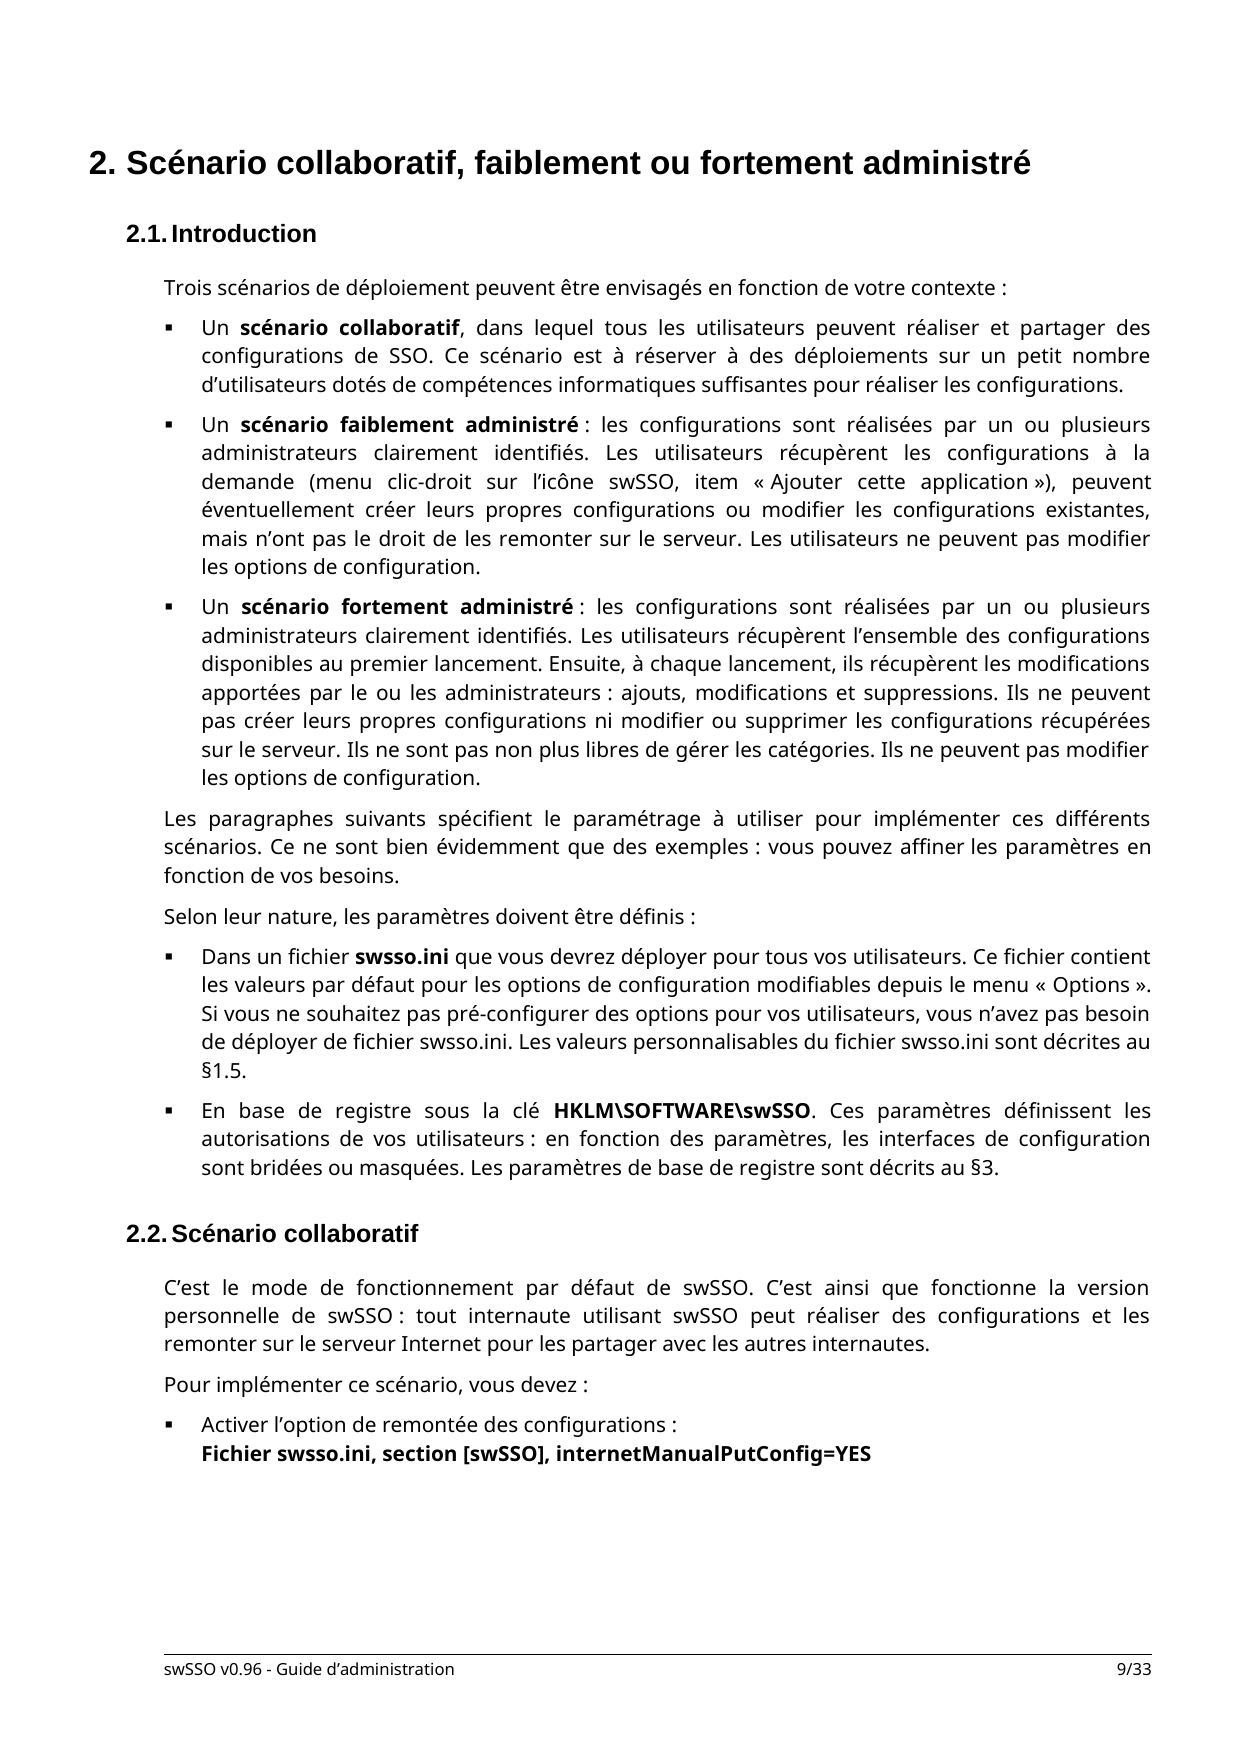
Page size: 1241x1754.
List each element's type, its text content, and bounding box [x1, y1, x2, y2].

subtitle Scénario collaboratif, faiblement ou fortement administré [89, 143, 1152, 182]
text Pour implémenter ce scénario, vous devez : [164, 1370, 1152, 1399]
list Un scénario faiblement administré : les configurations sont réalisées par un ou plusieurs administrateurs clairement identifiés. Les utilisateurs récupèrent les configurations à la demande (menu clic-droit sur l’icône swSSO, item « Ajouter cette application »), peuvent éventuellement créer leurs propres configurations ou modifier les configurations existantes, mais n’ont pas le droit de les remonter sur le serveur. Les utilisateurs ne peuvent pas modifier les options de configuration. [164, 410, 1152, 581]
text Selon leur nature, les paramètres doivent être définis : [164, 902, 1152, 930]
list En base de registre sous la clé HKLM\SOFTWARE\swSSO. Ces paramètres définissent les autorisations de vos utilisateurs : en fonction des paramètres, les interfaces de configuration sont bridées ou masquées. Les paramètres de base de registre sont décrits au §3. [164, 1096, 1152, 1181]
subtitle Scénario collaboratif [126, 1219, 1152, 1248]
subtitle Introduction [126, 219, 1152, 248]
text Les paragraphes suivants spécifient le paramétrage à utiliser pour implémenter ces différents scénarios. Ce ne sont bien évidemment que des exemples : vous pouvez affiner les paramètres en fonction de vos besoins. [164, 804, 1152, 889]
list Dans un fichier swsso.ini que vous devrez déployer pour tous vos utilisateurs. Ce fichier contient les valeurs par défaut pour les options de configuration modifiables depuis le menu « Options ». Si vous ne souhaitez pas pré-configurer des options pour vos utilisateurs, vous n’avez pas besoin de déployer de fichier swsso.ini. Les valeurs personnalisables du fichier swsso.ini sont décrites au §1.5. [164, 942, 1152, 1084]
text Trois scénarios de déploiement peuvent être envisagés en fonction de votre contexte : [164, 273, 1152, 301]
list Activer l’option de remontée des configurations : [164, 1411, 1152, 1439]
text C’est le mode de fonctionnement par défaut de swSSO. C’est ainsi que fonctionne la version personnelle de swSSO : tout internaute utilisant swSSO peut réaliser des configurations et les remonter sur le serveur Internet pour les partager avec les autres internautes. [164, 1273, 1152, 1358]
list Un scénario collaboratif, dans lequel tous les utilisateurs peuvent réaliser et partager des configurations de SSO. Ce scénario est à réserver à des déploiements sur un petit nombre d’utilisateurs dotés de compétences informatiques suffisantes pour réaliser les configurations. [164, 313, 1152, 398]
list Un scénario fortement administré : les configurations sont réalisées par un ou plusieurs administrateurs clairement identifiés. Les utilisateurs récupèrent l’ensemble des configurations disponibles au premier lancement. Ensuite, à chaque lancement, ils récupèrent les modifications apportées par le ou les administrateurs : ajouts, modifications et suppressions. Ils ne peuvent pas créer leurs propres configurations ni modifier ou supprimer les configurations récupérées sur le serveur. Ils ne sont pas non plus libres de gérer les catégories. Ils ne peuvent pas modifier les options de configuration. [164, 592, 1152, 792]
text Fichier swsso.ini, section [swSSO], internetManualPutConfig=YES [201, 1439, 1152, 1467]
